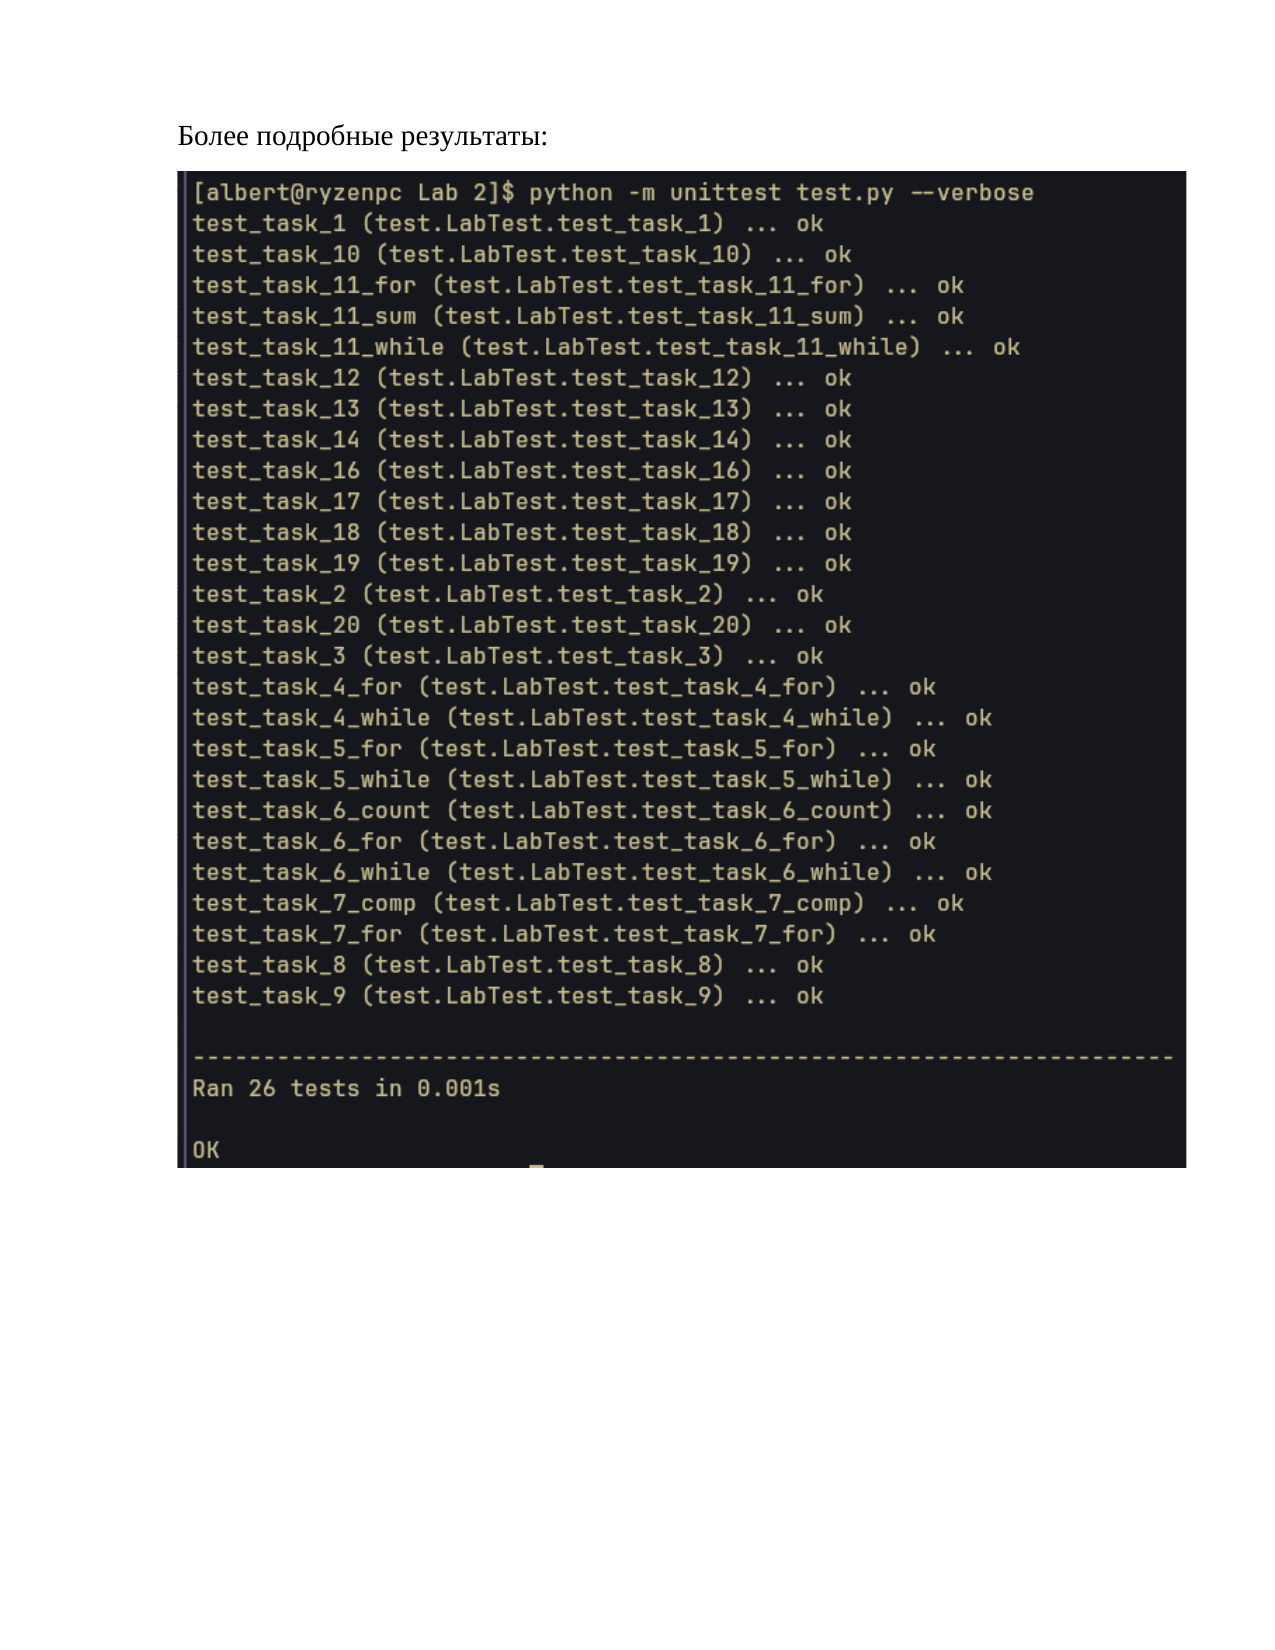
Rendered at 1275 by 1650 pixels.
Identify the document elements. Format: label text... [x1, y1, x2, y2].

picture [177, 171, 1187, 1168]
text Более подробные результаты: [177, 118, 1186, 152]
